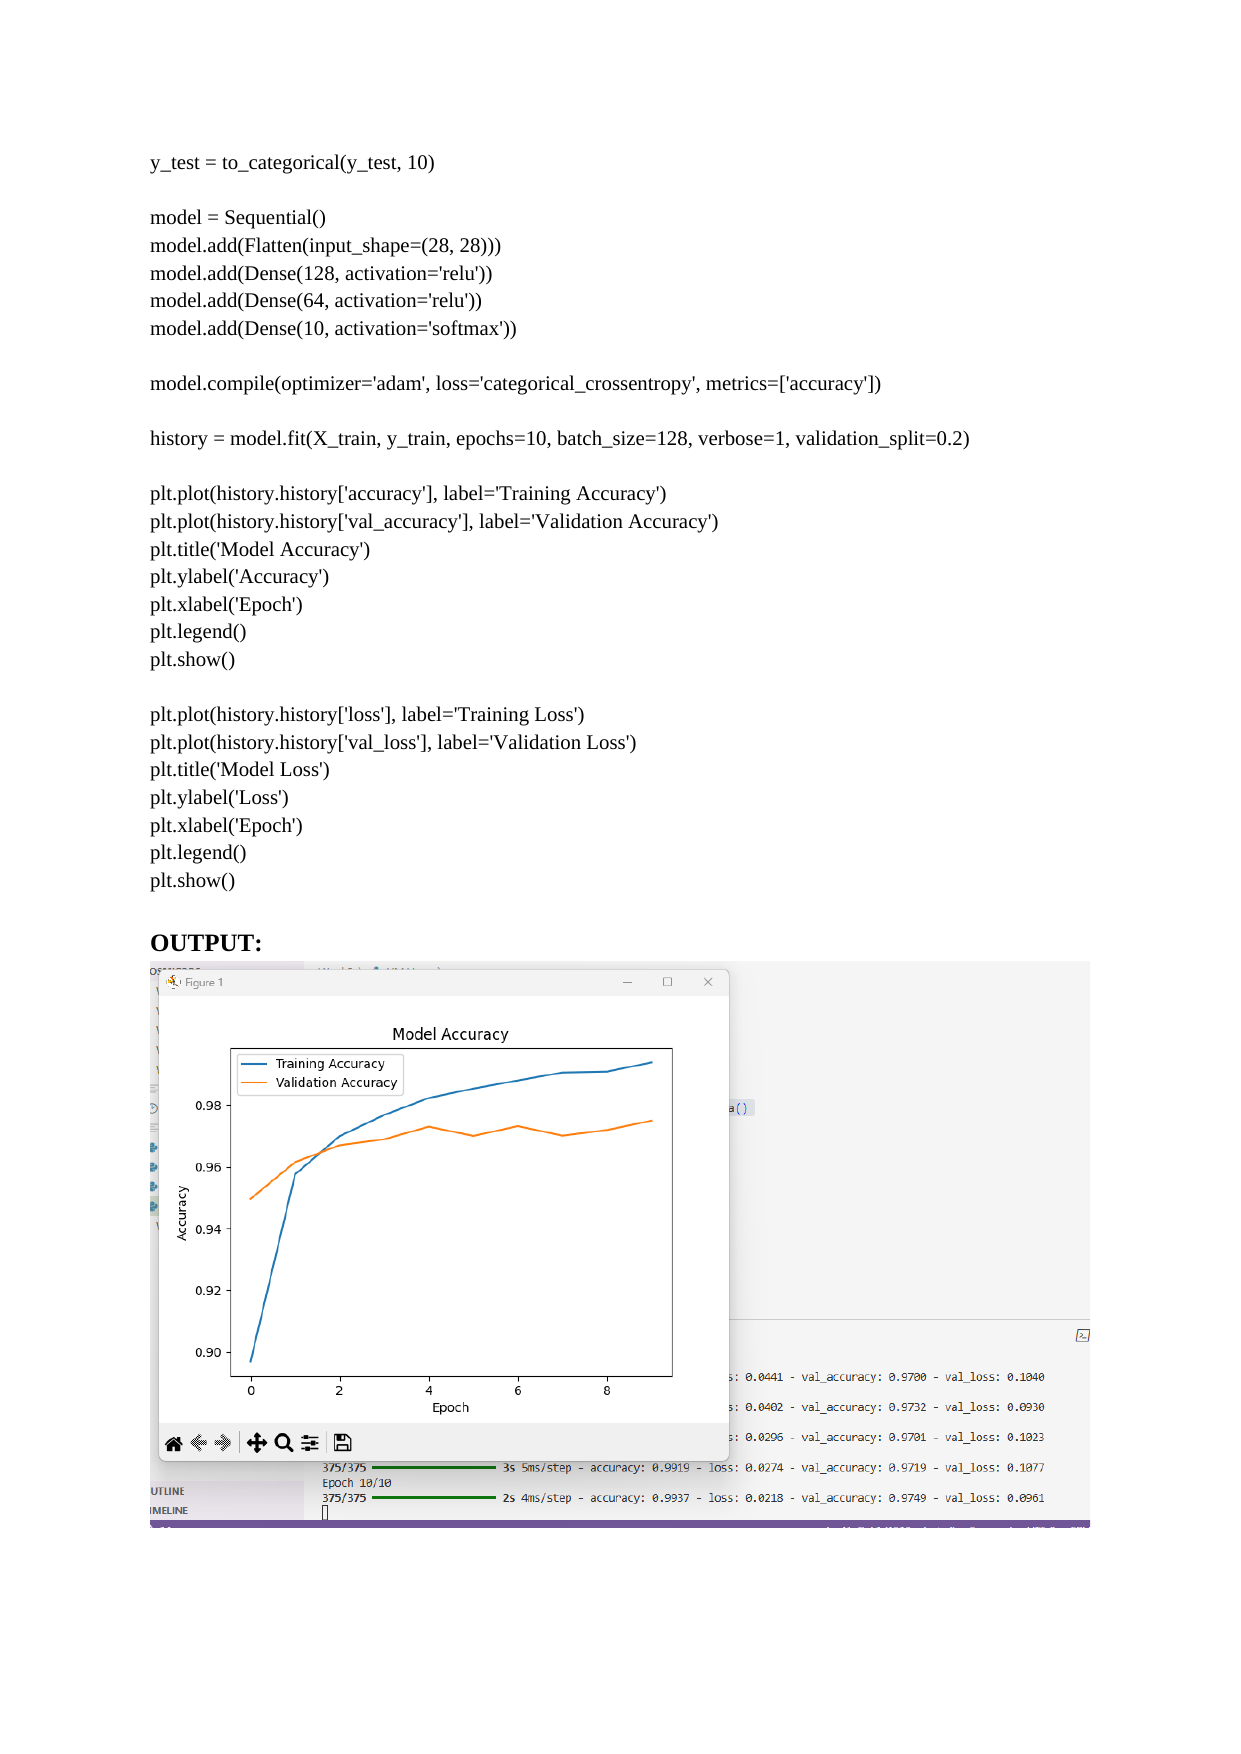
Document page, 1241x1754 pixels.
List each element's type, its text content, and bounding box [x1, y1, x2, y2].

text plt.ylabel('Loss') [150, 785, 1169, 809]
text model.add(Flatten(input_shape=(28, 28))) [150, 233, 1169, 257]
text plt.xlabel('Epoch') [150, 592, 1169, 616]
text plt.legend() [150, 619, 1169, 643]
text plt.xlabel('Epoch') [150, 812, 1169, 837]
text plt.title('Model Loss') [150, 757, 1169, 781]
text model.compile(optimizer='adam', loss='categorical_crossentropy', metrics=['accuracy']) [150, 371, 1169, 395]
text plt.plot(history.history['val_loss'], label='Validation Loss') [150, 730, 1169, 754]
text plt.plot(history.history['accuracy'], label='Training Accuracy') [150, 481, 1169, 505]
text plt.legend() [150, 840, 1169, 864]
text plt.plot(history.history['loss'], label='Training Loss') [150, 702, 1169, 726]
text y_test = to_categorical(y_test, 10) [150, 150, 1169, 174]
text plt.show() [150, 868, 1169, 892]
text OUTPUT: [150, 928, 1169, 957]
text model.add(Dense(64, activation='relu')) [150, 288, 1169, 312]
text plt.show() [150, 647, 1169, 671]
text model.add(Dense(10, activation='softmax')) [150, 316, 1169, 340]
text model.add(Dense(128, activation='relu')) [150, 260, 1169, 284]
text plt.title('Model Accuracy') [150, 536, 1169, 561]
text plt.ylabel('Accuracy') [150, 564, 1169, 588]
text history = model.fit(X_train, y_train, epochs=10, batch_size=128, verbose=1, validation_split=0.2) [150, 426, 1169, 450]
text plt.plot(history.history['val_accuracy'], label='Validation Accuracy') [150, 509, 1169, 533]
text model = Sequential() [150, 205, 1169, 229]
